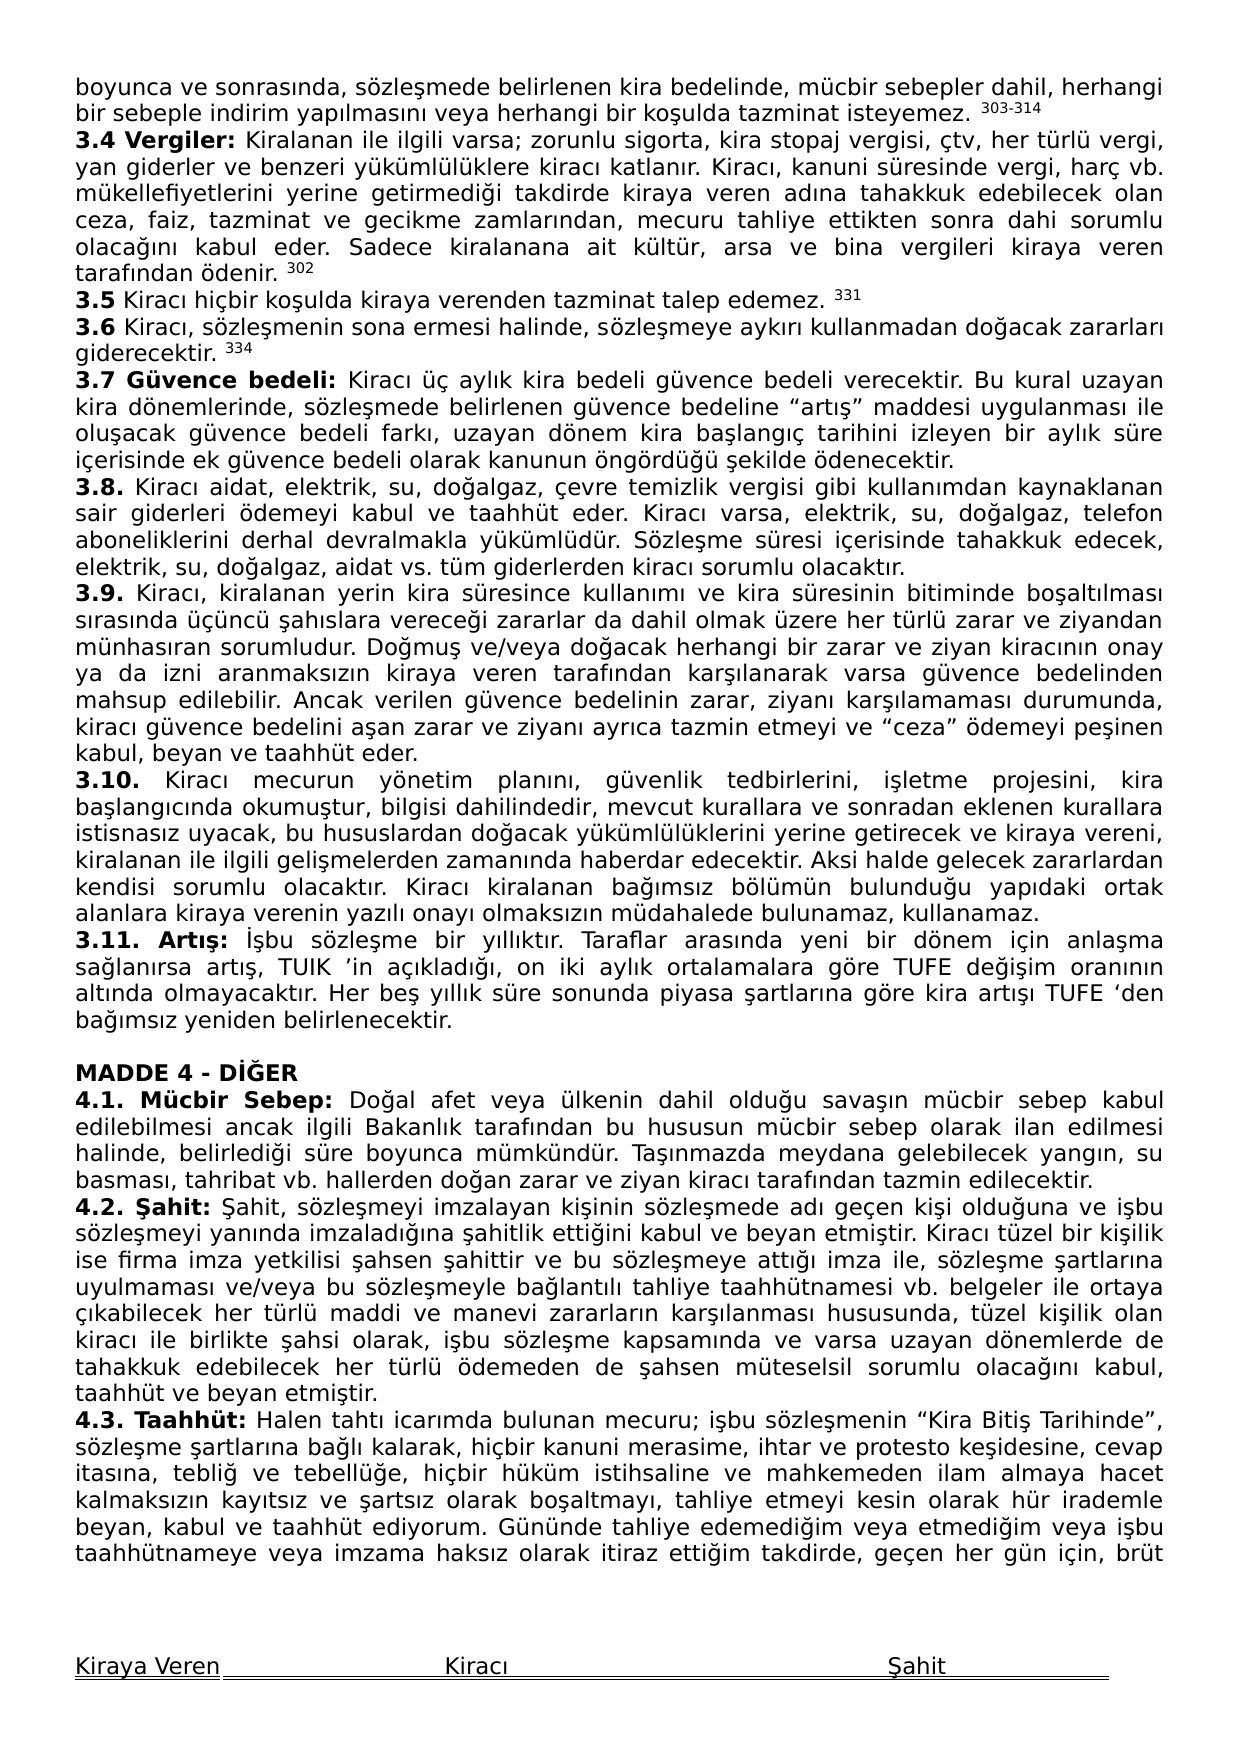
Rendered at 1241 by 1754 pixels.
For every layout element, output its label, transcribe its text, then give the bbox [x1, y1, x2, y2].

text 4.3. Taahhüt: Halen tahtı icarımda bulunan mecuru; işbu sözleşmenin “Kira Bitiş Tarihinde”, sözleşme şartlarına bağlı kalarak, hiçbir kanuni merasime, ihtar ve protesto keşidesine, cevap itasına, tebliğ ve tebellüğe, hiçbir hüküm istihsaline ve mahkemeden ilam almaya hacet kalmaksızın kayıtsız ve şartsız olarak boşaltmayı, tahliye etmeyi kesin olarak hür irademle beyan, kabul ve taahhüt ediyorum. Gününde tahliye edemediğim veya etmediğim veya işbu taahhütnameye veya imzama haksız olarak itiraz ettiğim takdirde, geçen her gün için, brüt [75, 1407, 1165, 1567]
text 3.4 Vergiler: Kiralanan ile ilgili varsa; zorunlu sigorta, kira stopaj vergisi, çtv, her türlü vergi, yan giderler ve benzeri yükümlülüklere kiracı katlanır. Kiracı, kanuni süresinde vergi, harç vb. mükellefiyetlerini yerine getirmediği takdirde kiraya veren adına tahakkuk edebilecek olan ceza, faiz, tazminat ve gecikme zamlarından, mecuru tahliye ettikten sonra dahi sorumlu olacağını kabul eder. Sadece kiralanana ait kültür, arsa ve bina vergileri kiraya veren tarafından ödenir. 302 [75, 127, 1165, 287]
text 3.11. Artış: İşbu sözleşme bir yıllıktır. Taraflar arasında yeni bir dönem için anlaşma sağlanırsa artış, TUIK ’in açıkladığı, on iki aylık ortalamalara göre TUFE değişim oranının altında olmayacaktır. Her beş yıllık süre sonunda piyasa şartlarına göre kira artışı TUFE ‘den bağımsız yeniden belirlenecektir. [75, 927, 1165, 1034]
text 3.10. Kiracı mecurun yönetim planını, güvenlik tedbirlerini, işletme projesini, kira başlangıcında okumuştur, bilgisi dahilindedir, mevcut kurallara ve sonradan eklenen kurallara istisnasız uyacak, bu hususlardan doğacak yükümlülüklerini yerine getirecek ve kiraya vereni, kiralanan ile ilgili gelişmelerden zamanında haberdar edecektir. Aksi halde gelecek zararlardan kendisi sorumlu olacaktır. Kiracı kiralanan bağımsız bölümün bulunduğu yapıdaki ortak alanlara kiraya verenin yazılı onayı olmaksızın müdahalede bulunamaz, kullanamaz. [75, 767, 1165, 927]
text 4.2. Şahit: Şahit, sözleşmeyi imzalayan kişinin sözleşmede adı geçen kişi olduğuna ve işbu sözleşmeyi yanında imzaladığına şahitlik ettiğini kabul ve beyan etmiştir. Kiracı tüzel bir kişilik ise firma imza yetkilisi şahsen şahittir ve bu sözleşmeye attığı imza ile, sözleşme şartlarına uyulmaması ve/veya bu sözleşmeyle bağlantılı tahliye taahhütnamesi vb. belgeler ile ortaya çıkabilecek her türlü maddi ve manevi zararların karşılanması hususunda, tüzel kişilik olan kiracı ile birlikte şahsi olarak, işbu sözleşme kapsamında ve varsa uzayan dönemlerde de tahakkuk edebilecek her türlü ödemeden de şahsen müteselsil sorumlu olacağını kabul, taahhüt ve beyan etmiştir. [75, 1194, 1165, 1407]
text 3.7 Güvence bedeli: Kiracı üç aylık kira bedeli güvence bedeli verecektir. Bu kural uzayan kira dönemlerinde, sözleşmede belirlenen güvence bedeline “artış” maddesi uygulanması ile oluşacak güvence bedeli farkı, uzayan dönem kira başlangıç tarihini izleyen bir aylık süre içerisinde ek güvence bedeli olarak kanunun öngördüğü şekilde ödenecektir. [75, 367, 1165, 474]
text 3.8. Kiracı aidat, elektrik, su, doğalgaz, çevre temizlik vergisi gibi kullanımdan kaynaklanan sair giderleri ödemeyi kabul ve taahhüt eder. Kiracı varsa, elektrik, su, doğalgaz, telefon aboneliklerini derhal devralmakla yükümlüdür. Sözleşme süresi içerisinde tahakkuk edecek, elektrik, su, doğalgaz, aidat vs. tüm giderlerden kiracı sorumlu olacaktır. [75, 474, 1165, 580]
text MADDE 4 - DİĞER [75, 1060, 1165, 1087]
text 3.9. Kiracı, kiralanan yerin kira süresince kullanımı ve kira süresinin bitiminde boşaltılması sırasında üçüncü şahıslara vereceği zararlar da dahil olmak üzere her türlü zarar ve ziyandan münhasıran sorumludur. Doğmuş ve/veya doğacak herhangi bir zarar ve ziyan kiracının onay ya da izni aranmaksızın kiraya veren tarafından karşılanarak varsa güvence bedelinden mahsup edilebilir. Ancak verilen güvence bedelinin zarar, ziyanı karşılamaması durumunda, kiracı güvence bedelini aşan zarar ve ziyanı ayrıca tazmin etmeyi ve “ceza” ödemeyi peşinen kabul, beyan ve taahhüt eder. [75, 580, 1165, 767]
text 3.5 Kiracı hiçbir koşulda kiraya verenden tazminat talep edemez. 331 [75, 287, 1165, 314]
text 3.6 Kiracı, sözleşmenin sona ermesi halinde, sözleşmeye aykırı kullanmadan doğacak zararları giderecektir. 334 [75, 314, 1165, 367]
text 4.1. Mücbir Sebep: Doğal afet veya ülkenin dahil olduğu savaşın mücbir sebep kabul edilebilmesi ancak ilgili Bakanlık tarafından bu hususun mücbir sebep olarak ilan edilmesi halinde, belirlediği süre boyunca mümkündür. Taşınmazda meydana gelebilecek yangın, su basması, tahribat vb. hallerden doğan zarar ve ziyan kiracı tarafından tazmin edilecektir. [75, 1087, 1165, 1194]
text boyunca ve sonrasında, sözleşmede belirlenen kira bedelinde, mücbir sebepler dahil, herhangi bir sebeple indirim yapılmasını veya herhangi bir koşulda tazminat isteyemez. 303-314 [75, 74, 1165, 127]
